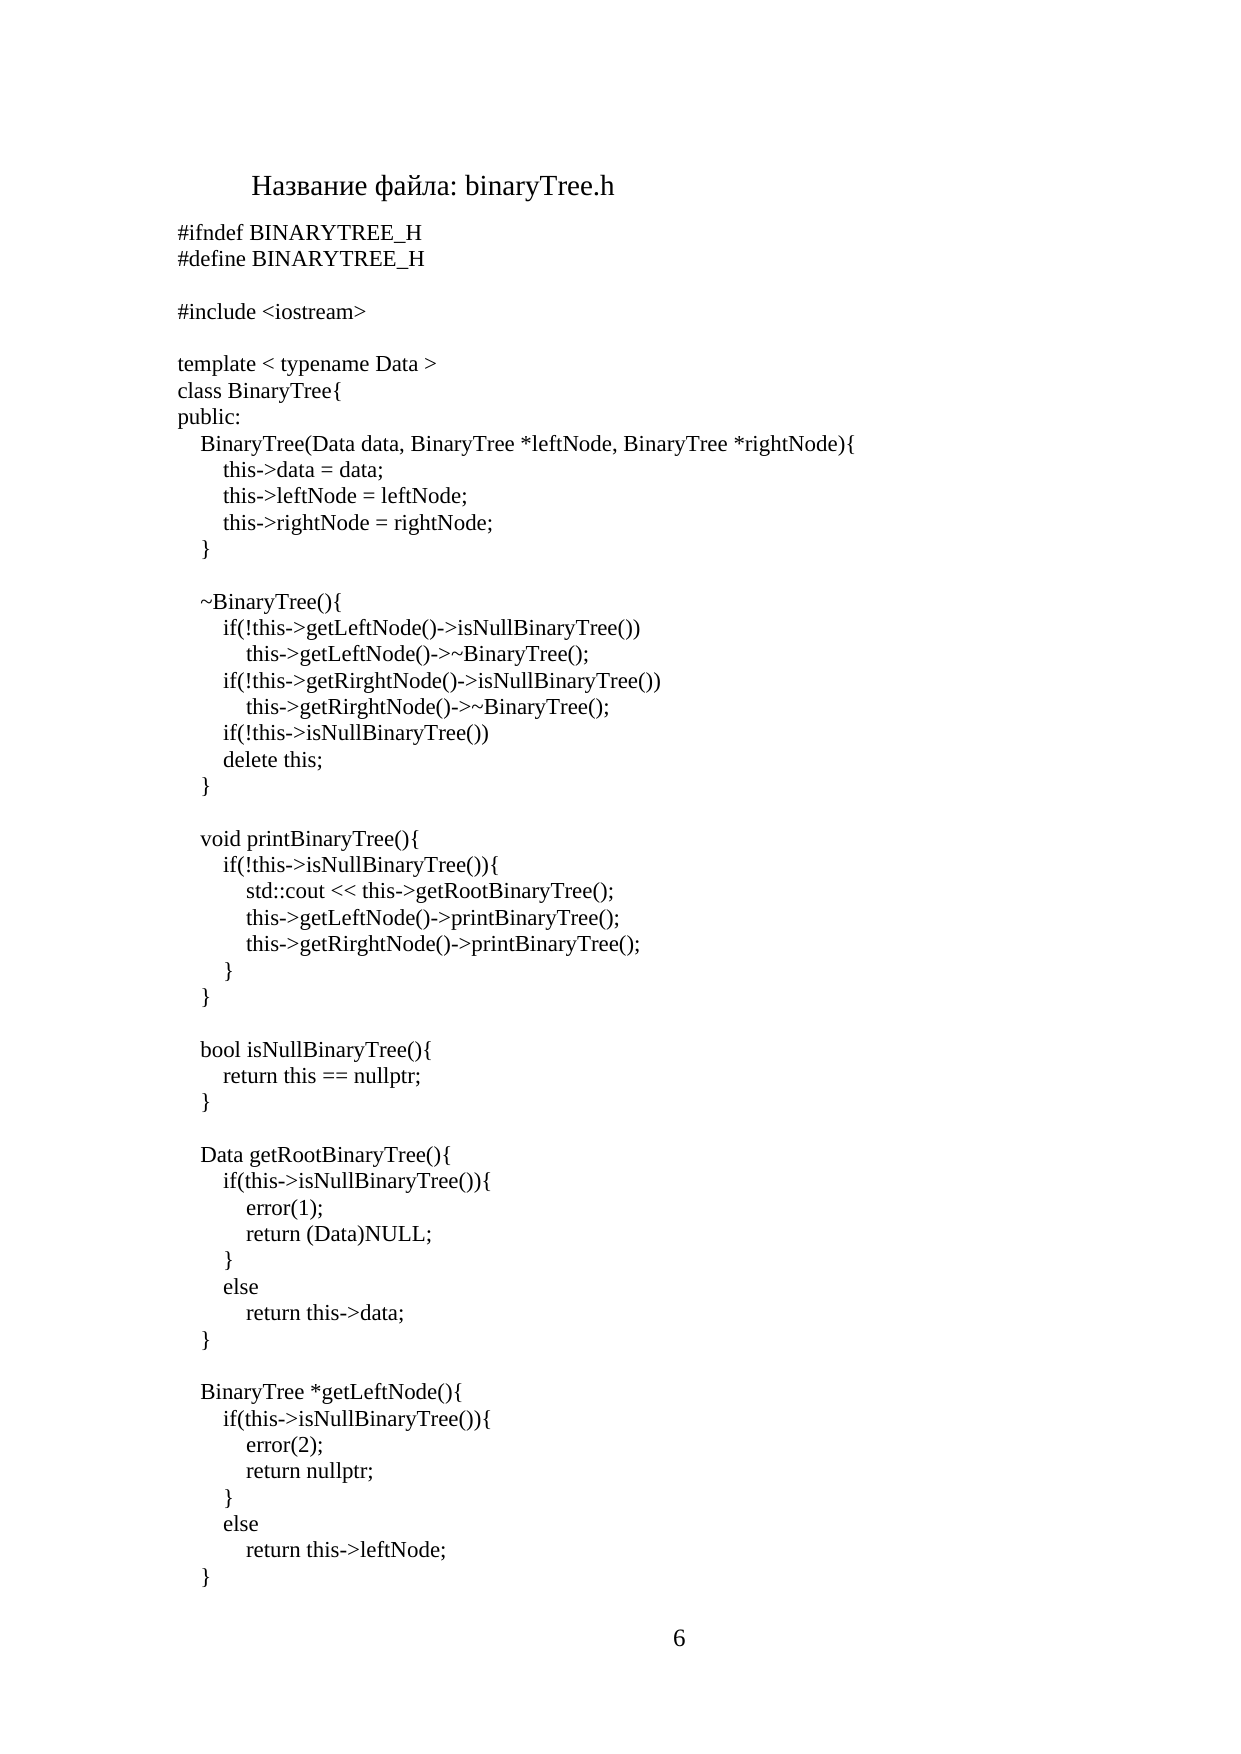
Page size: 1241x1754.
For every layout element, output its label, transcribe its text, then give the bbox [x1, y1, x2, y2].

text this->rightNode = rightNode; [177, 509, 1181, 535]
text } [177, 1247, 1181, 1273]
text class BinaryTree{ [177, 377, 1181, 403]
text } [177, 983, 1181, 1009]
text return this->data; [177, 1299, 1181, 1326]
text } [177, 1563, 1181, 1589]
text if(!this->getLeftNode()->isNullBinaryTree()) [177, 614, 1181, 640]
text else [177, 1510, 1181, 1536]
text if(!this->isNullBinaryTree()) [177, 719, 1181, 746]
text ~BinaryTree(){ [177, 588, 1181, 614]
text BinaryTree *getLeftNode(){ [177, 1378, 1181, 1405]
text this->getLeftNode()->~BinaryTree(); [177, 640, 1181, 667]
text delete this; [177, 746, 1181, 772]
text #ifndef BINARYTREE_H [177, 219, 1181, 245]
text Название файла: binaryTree.h [177, 168, 1181, 202]
text bool isNullBinaryTree(){ [177, 1036, 1181, 1062]
text if(this->isNullBinaryTree()){ [177, 1405, 1181, 1431]
text if(!this->isNullBinaryTree()){ [177, 851, 1181, 878]
text error(2); [177, 1431, 1181, 1457]
text this->getLeftNode()->printBinaryTree(); [177, 904, 1181, 930]
text Data getRootBinaryTree(){ [177, 1141, 1181, 1167]
text if(!this->getRirghtNode()->isNullBinaryTree()) [177, 667, 1181, 693]
text public: [177, 403, 1181, 429]
text } [177, 535, 1181, 561]
text else [177, 1273, 1181, 1299]
text return this->leftNode; [177, 1536, 1181, 1563]
text } [177, 957, 1181, 983]
text return this == nullptr; [177, 1062, 1181, 1088]
text if(this->isNullBinaryTree()){ [177, 1167, 1181, 1194]
text template < typename Data > [177, 351, 1181, 377]
text void printBinaryTree(){ [177, 825, 1181, 851]
text this->getRirghtNode()->~BinaryTree(); [177, 693, 1181, 719]
text this->getRirghtNode()->printBinaryTree(); [177, 930, 1181, 957]
text } [177, 1484, 1181, 1510]
text } [177, 772, 1181, 798]
text #include <iostream> [177, 298, 1181, 324]
text return nullptr; [177, 1457, 1181, 1484]
text this->data = data; [177, 456, 1181, 482]
text } [177, 1088, 1181, 1115]
text this->leftNode = leftNode; [177, 482, 1181, 509]
text } [177, 1326, 1181, 1352]
text #define BINARYTREE_H [177, 245, 1181, 271]
text std::cout << this->getRootBinaryTree(); [177, 878, 1181, 904]
text BinaryTree(Data data, BinaryTree *leftNode, BinaryTree *rightNode){ [177, 429, 1181, 456]
text error(1); [177, 1194, 1181, 1220]
text return (Data)NULL; [177, 1220, 1181, 1247]
